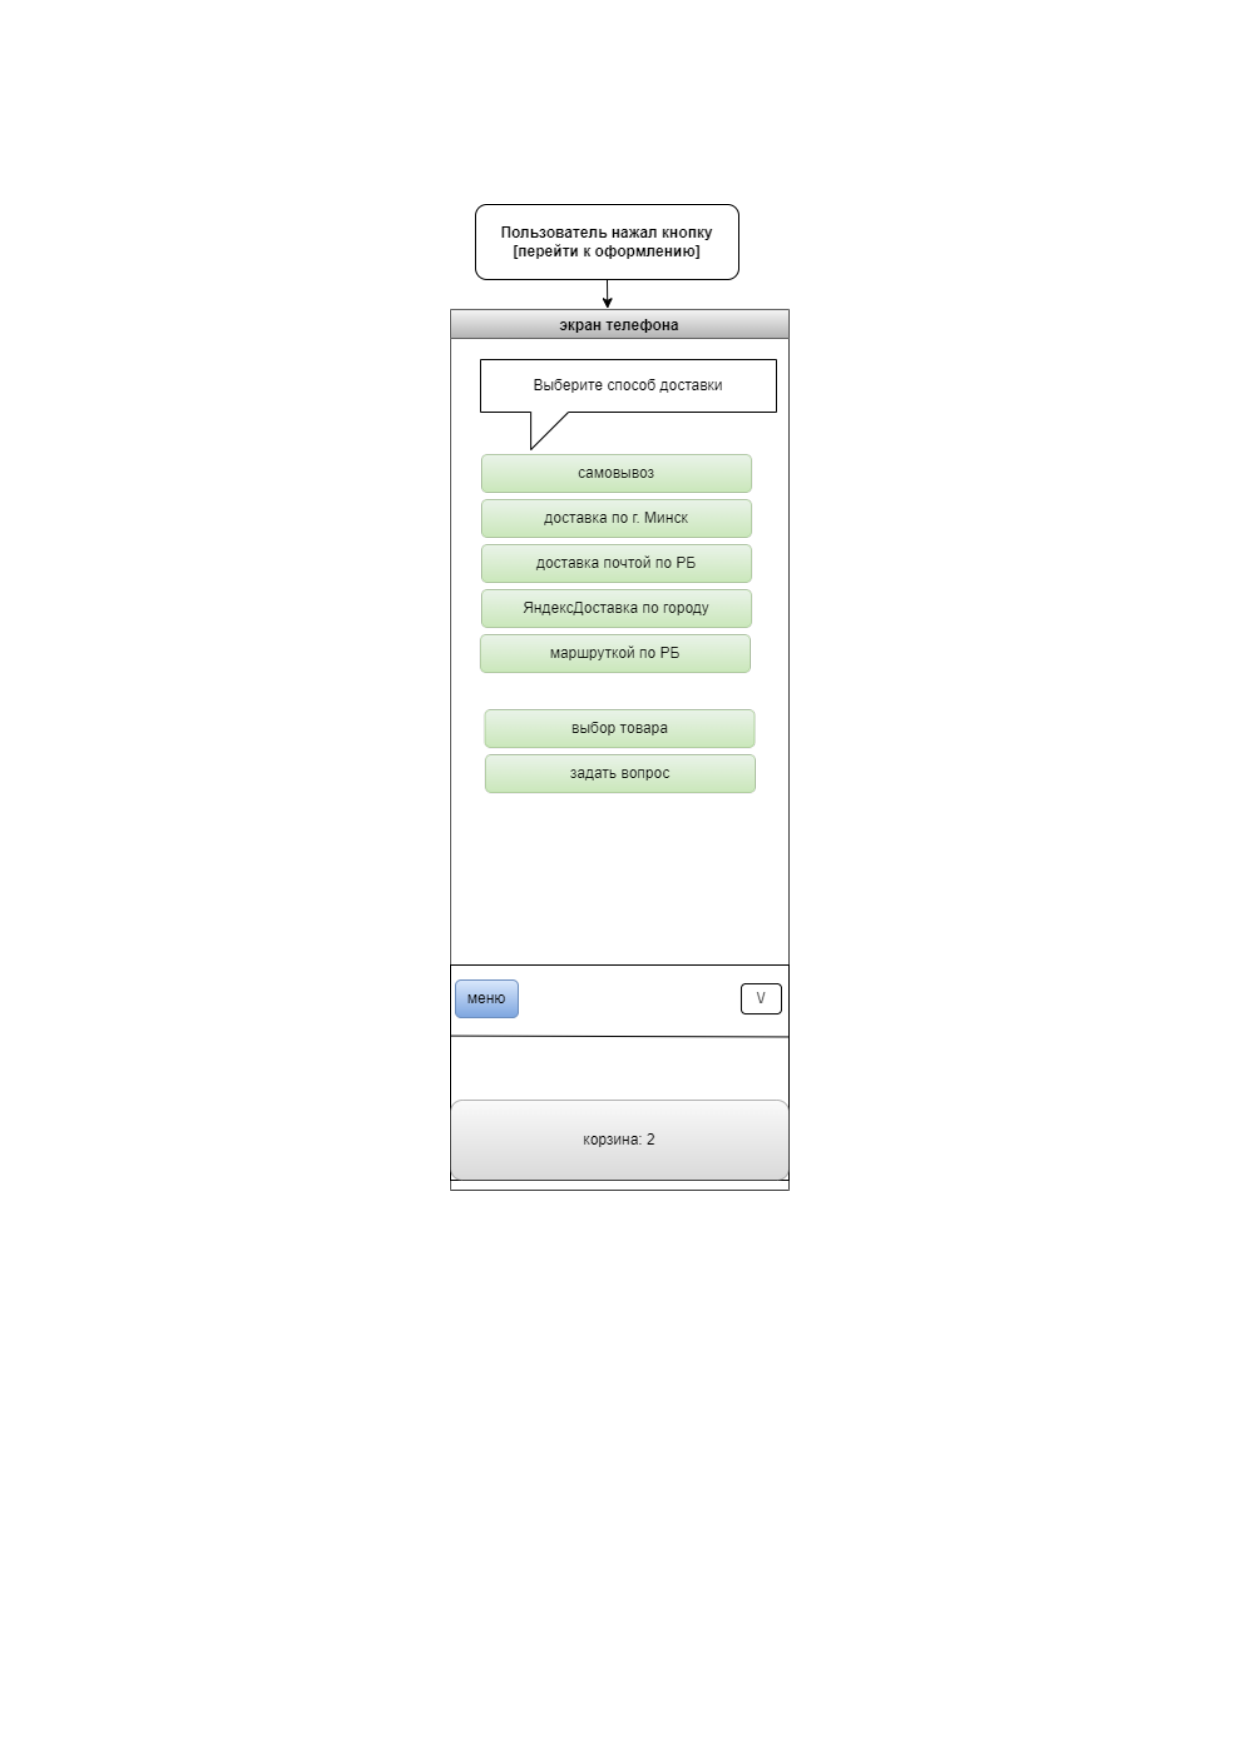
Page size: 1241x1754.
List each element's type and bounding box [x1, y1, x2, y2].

picture [450, 204, 790, 1191]
